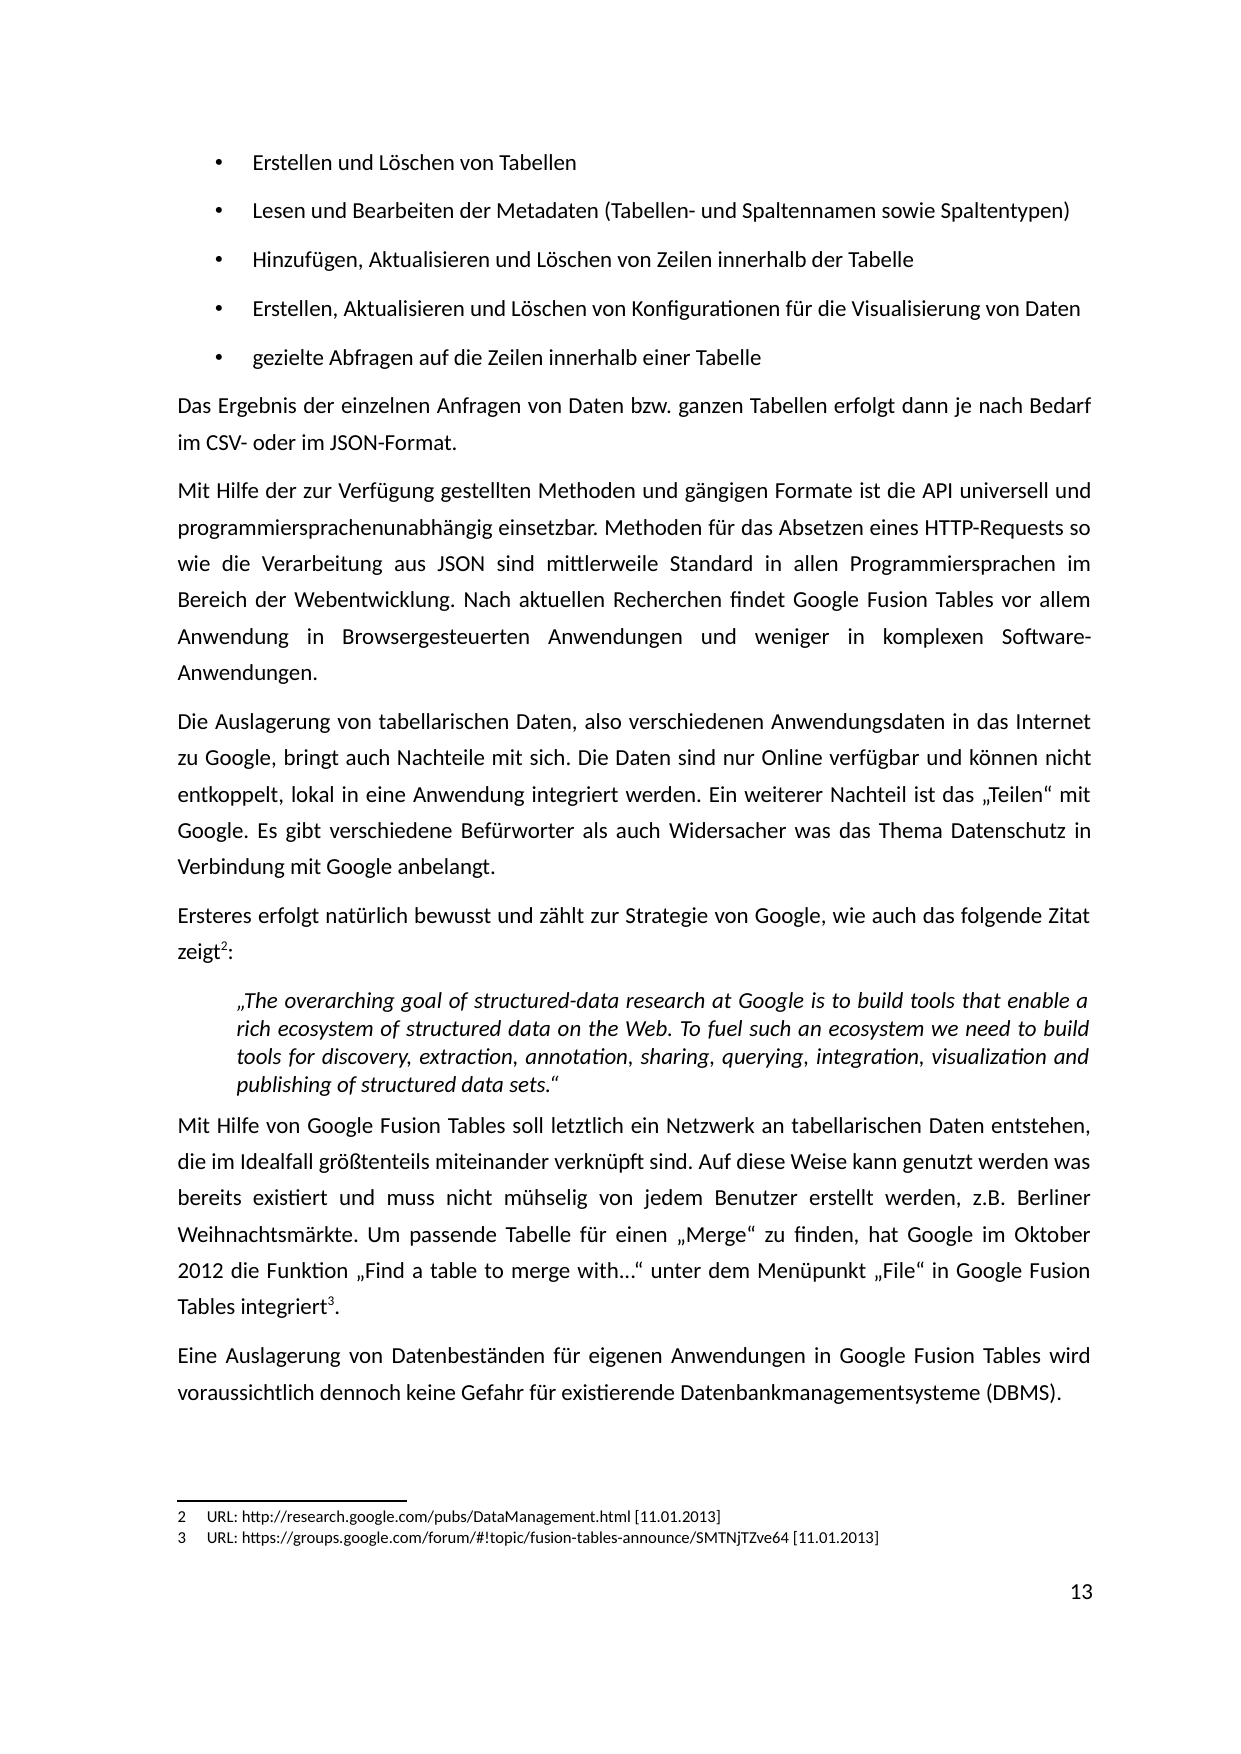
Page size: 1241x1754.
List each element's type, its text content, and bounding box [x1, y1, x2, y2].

text Mit Hilfe von Google Fusion Tables soll letztlich ein Netzwerk an tabellarischen Daten entstehen, die im Idealfall größtenteils miteinander verknüpft sind. Auf diese Weise kann genutzt werden was bereits existiert und muss nicht mühselig von jedem Benutzer erstellt werden, z.B. Berliner Weihnachtsmärkte. Um passende Tabelle für einen „Merge“ zu finden, hat Google im Oktober 2012 die Funktion „Find a table to merge with...“ unter dem Menüpunkt „File“ in Google Fusion Tables integriert. [177, 1111, 1093, 1321]
list Erstellen, Aktualisieren und Löschen von Konfigurationen für die Visualisierung von Daten [215, 294, 1093, 322]
text Das Ergebnis der einzelnen Anfragen von Daten bzw. ganzen Tabellen erfolgt dann je nach Bedarf im CSV- oder im JSON-Format. [177, 391, 1093, 456]
list Lesen und Bearbeiten der Metadaten (Tabellen- und Spaltennamen sowie Spaltentypen) [215, 196, 1093, 224]
text URL: http://research.google.com/pubs/DataManagement.html [11.01.2013] [177, 1507, 1093, 1527]
text Die Auslagerung von tabellarischen Daten, also verschiedenen Anwendungsdaten in das Internet zu Google, bringt auch Nachteile mit sich. Die Daten sind nur Online verfügbar und können nicht entkoppelt, lokal in eine Anwendung integriert werden. Ein weiterer Nachteil ist das „Teilen“ mit Google. Es gibt verschiedene Befürworter als auch Widersacher was das Thema Datenschutz in Verbindung mit Google anbelangt. [177, 707, 1093, 880]
text URL: https://groups.google.com/forum/#!topic/fusion-tables-announce/SMTNjTZve64 [11.01.2013] [177, 1527, 1093, 1547]
text Eine Auslagerung von Datenbeständen für eigenen Anwendungen in Google Fusion Tables wird voraussichtlich dennoch keine Gefahr für existierende Datenbankmanagementsysteme (DBMS). [177, 1341, 1093, 1406]
text Mit Hilfe der zur Verfügung gestellten Methoden und gängigen Formate ist die API universell und programmiersprachenunabhängig einsetzbar. Methoden für das Absetzen eines HTTP-Requests so wie die Verarbeitung aus JSON sind mittlerweile Standard in allen Programmiersprachen im Bereich der Webentwicklung. Nach aktuellen Recherchen findet Google Fusion Tables vor allem Anwendung in Browsergesteuerten Anwendungen und weniger in komplexen Software-Anwendungen. [177, 476, 1093, 686]
text „The overarching goal of structured-data research at Google is to build tools that enable a rich ecosystem of structured data on the Web. To fuel such an ecosystem we need to build tools for discovery, extraction, annotation, sharing, querying, integration, visualization and publishing of structured data sets.“ [236, 986, 1093, 1098]
list Erstellen und Löschen von Tabellen [215, 148, 1093, 176]
text Ersteres erfolgt natürlich bewusst und zählt zur Strategie von Google, wie auch das folgende Zitat zeigt: [177, 901, 1093, 966]
list gezielte Abfragen auf die Zeilen innerhalb einer Tabelle [215, 343, 1093, 371]
list Hinzufügen, Aktualisieren und Löschen von Zeilen innerhalb der Tabelle [215, 245, 1093, 273]
